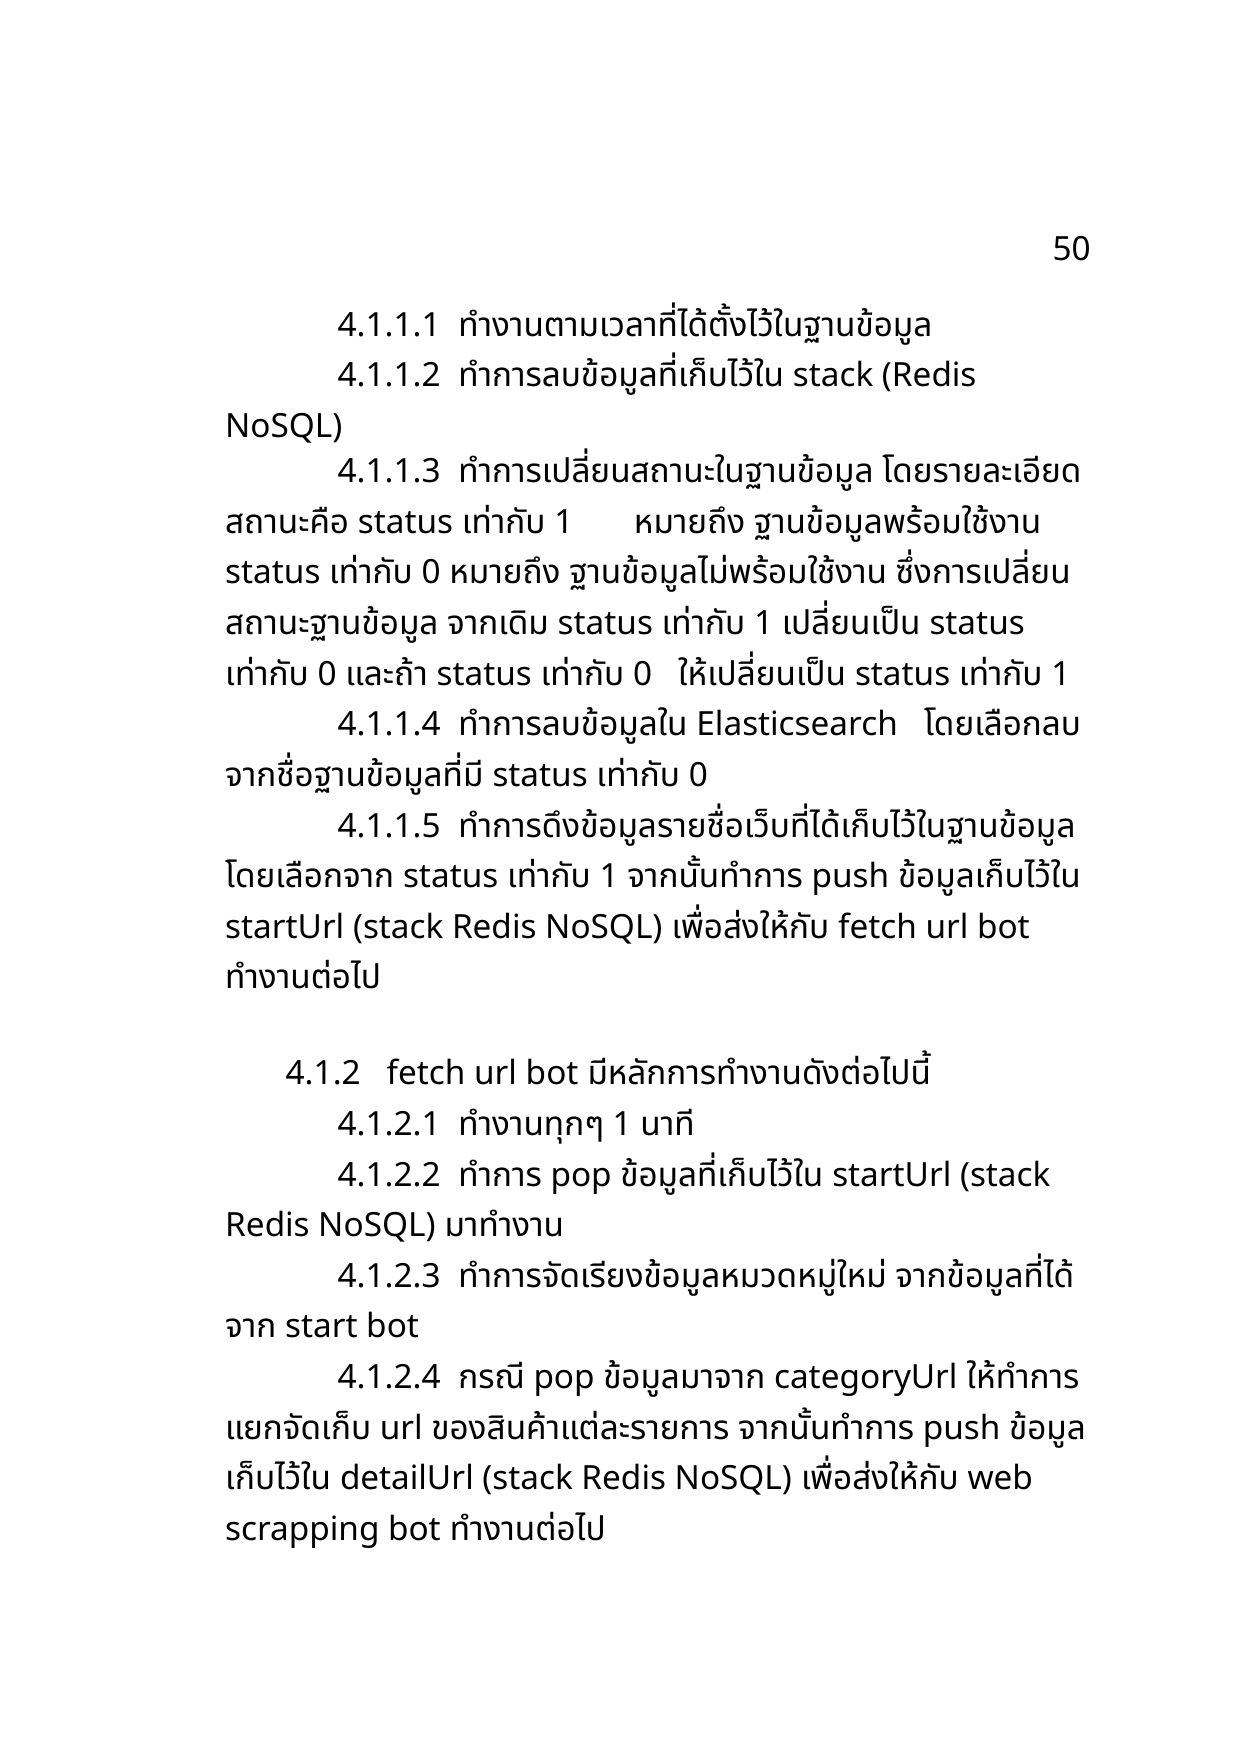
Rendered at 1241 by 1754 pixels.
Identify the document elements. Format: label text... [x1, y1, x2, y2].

text 4.1.1.3 ทำการเปลี่ยนสถานะในฐานข้อมูล โดยรายละเอียดสถานะคือ status เท่ากับ 1 หมายถึง ฐานข้อมูลพร้อมใช้งาน status เท่ากับ 0 หมายถึง ฐานข้อมูลไม่พร้อมใช้งาน ซึ่งการเปลี่ยนสถานะฐานข้อมูล จากเดิม status เท่ากับ 1 เปลี่ยนเป็น status เท่ากับ 0 และถ้า status เท่ากับ 0 ให้เปลี่ยนเป็น status เท่ากับ 1 [225, 447, 1091, 700]
text 4.1.1.5 ทำการดึงข้อมูลรายชื่อเว็บที่ได้เก็บไว้ในฐานข้อมูล โดยเลือกจาก status เท่ากับ 1 จากนั้นทำการ push ข้อมูลเก็บไว้ใน startUrl (stack Redis NoSQL) เพื่อส่งให้กับ fetch url bot ทำงานต่อไป [225, 801, 1091, 1004]
text 4.1.1.4 ทำการลบข้อมูลใน Elasticsearch โดยเลือกลบจากชื่อฐานข้อมูลที่มี status เท่ากับ 0 [225, 700, 1091, 801]
text 4.1.1.2 ทำการลบข้อมูลที่เก็บไว้ใน stack (Redis NoSQL) [225, 351, 1091, 447]
text 4.1.2.3 ทำการจัดเรียงข้อมูลหมวดหมู่ใหม่ จากข้อมูลที่ได้จาก start bot [225, 1252, 1091, 1353]
text 4.1.2.2 ทำการ pop ข้อมูลที่เก็บไว้ใน startUrl (stack Redis NoSQL) มาทำงาน [225, 1150, 1091, 1252]
text 4.1.2.1 ทำงานทุกๆ 1 นาที [225, 1100, 1091, 1150]
text 4.1.1.1 ทำงานตามเวลาที่ได้ตั้งไว้ในฐานข้อมูล [225, 300, 1091, 351]
text 4.1.2 fetch url bot มีหลักการทำงานดังต่อไปนี้ [225, 1049, 1091, 1100]
text 4.1.2.4 กรณี pop ข้อมูลมาจาก categoryUrl ให้ทำการแยกจัดเก็บ url ของสินค้าแต่ละรายการ จากนั้นทำการ push ข้อมูลเก็บไว้ใน detailUrl (stack Redis NoSQL) เพื่อส่งให้กับ web scrapping bot ทำงานต่อไป [225, 1353, 1091, 1555]
